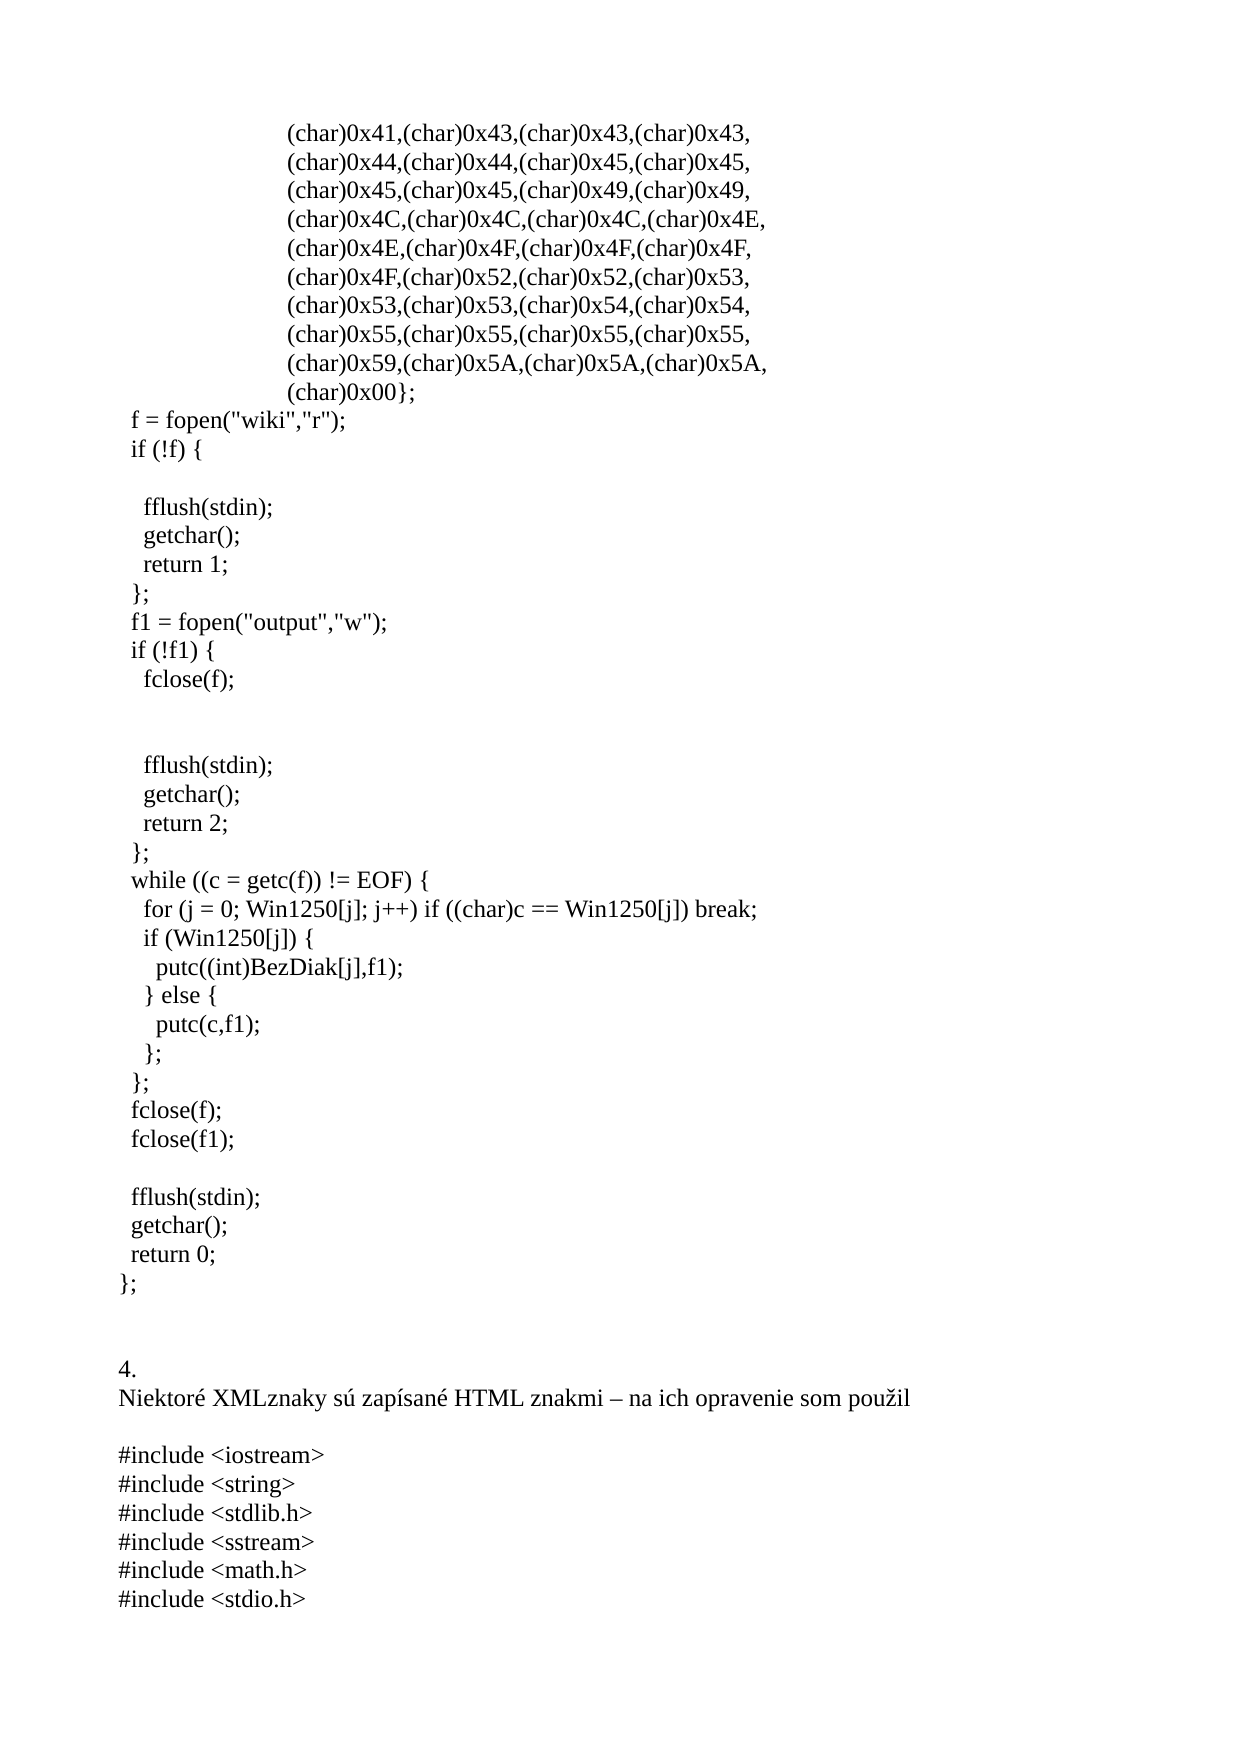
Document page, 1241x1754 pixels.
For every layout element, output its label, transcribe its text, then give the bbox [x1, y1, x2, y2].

text fflush(stdin); [118, 492, 1122, 521]
text if (!f1) { [118, 636, 1122, 664]
text }; [118, 1268, 1122, 1297]
text putc((int)BezDiak[j],f1); [118, 952, 1122, 981]
text (char)0x59,(char)0x5A,(char)0x5A,(char)0x5A, [118, 348, 1122, 377]
text #include <sstream> [118, 1527, 1122, 1556]
text fclose(f1); [118, 1124, 1122, 1153]
text for (j = 0; Win1250[j]; j++) if ((char)c == Win1250[j]) break; [118, 894, 1122, 923]
text }; [118, 1067, 1122, 1096]
text Niektoré XMLznaky sú zapísané HTML znakmi – na ich opravenie som použil [118, 1383, 1122, 1412]
text (char)0x41,(char)0x43,(char)0x43,(char)0x43, [118, 118, 1122, 147]
text (char)0x53,(char)0x53,(char)0x54,(char)0x54, [118, 291, 1122, 319]
text (char)0x4E,(char)0x4F,(char)0x4F,(char)0x4F, [118, 233, 1122, 262]
text fclose(f); [118, 1096, 1122, 1124]
text 4. [118, 1354, 1122, 1383]
text return 2; [118, 808, 1122, 837]
text #include <stdlib.h> [118, 1498, 1122, 1527]
text (char)0x4F,(char)0x52,(char)0x52,(char)0x53, [118, 262, 1122, 291]
text }; [118, 578, 1122, 607]
text if (Win1250[j]) { [118, 923, 1122, 952]
text f = fopen("wiki","r"); [118, 406, 1122, 434]
text fflush(stdin); [118, 1182, 1122, 1211]
text #include <math.h> [118, 1556, 1122, 1584]
text getchar(); [118, 1211, 1122, 1239]
text getchar(); [118, 521, 1122, 549]
text } else { [118, 981, 1122, 1009]
text (char)0x00}; [118, 377, 1122, 406]
text return 0; [118, 1239, 1122, 1268]
text }; [118, 1038, 1122, 1067]
text f1 = fopen("output","w"); [118, 607, 1122, 636]
text fclose(f); [118, 664, 1122, 693]
text (char)0x55,(char)0x55,(char)0x55,(char)0x55, [118, 319, 1122, 348]
text while ((c = getc(f)) != EOF) { [118, 866, 1122, 894]
text return 1; [118, 549, 1122, 578]
text }; [118, 837, 1122, 866]
text (char)0x44,(char)0x44,(char)0x45,(char)0x45, [118, 147, 1122, 176]
text if (!f) { [118, 434, 1122, 463]
text getchar(); [118, 779, 1122, 808]
text putc(c,f1); [118, 1009, 1122, 1038]
text (char)0x4C,(char)0x4C,(char)0x4C,(char)0x4E, [118, 204, 1122, 233]
text (char)0x45,(char)0x45,(char)0x49,(char)0x49, [118, 176, 1122, 204]
text #include <iostream> [118, 1441, 1122, 1469]
text #include <string> [118, 1469, 1122, 1498]
text fflush(stdin); [118, 751, 1122, 779]
text #include <stdio.h> [118, 1584, 1122, 1613]
